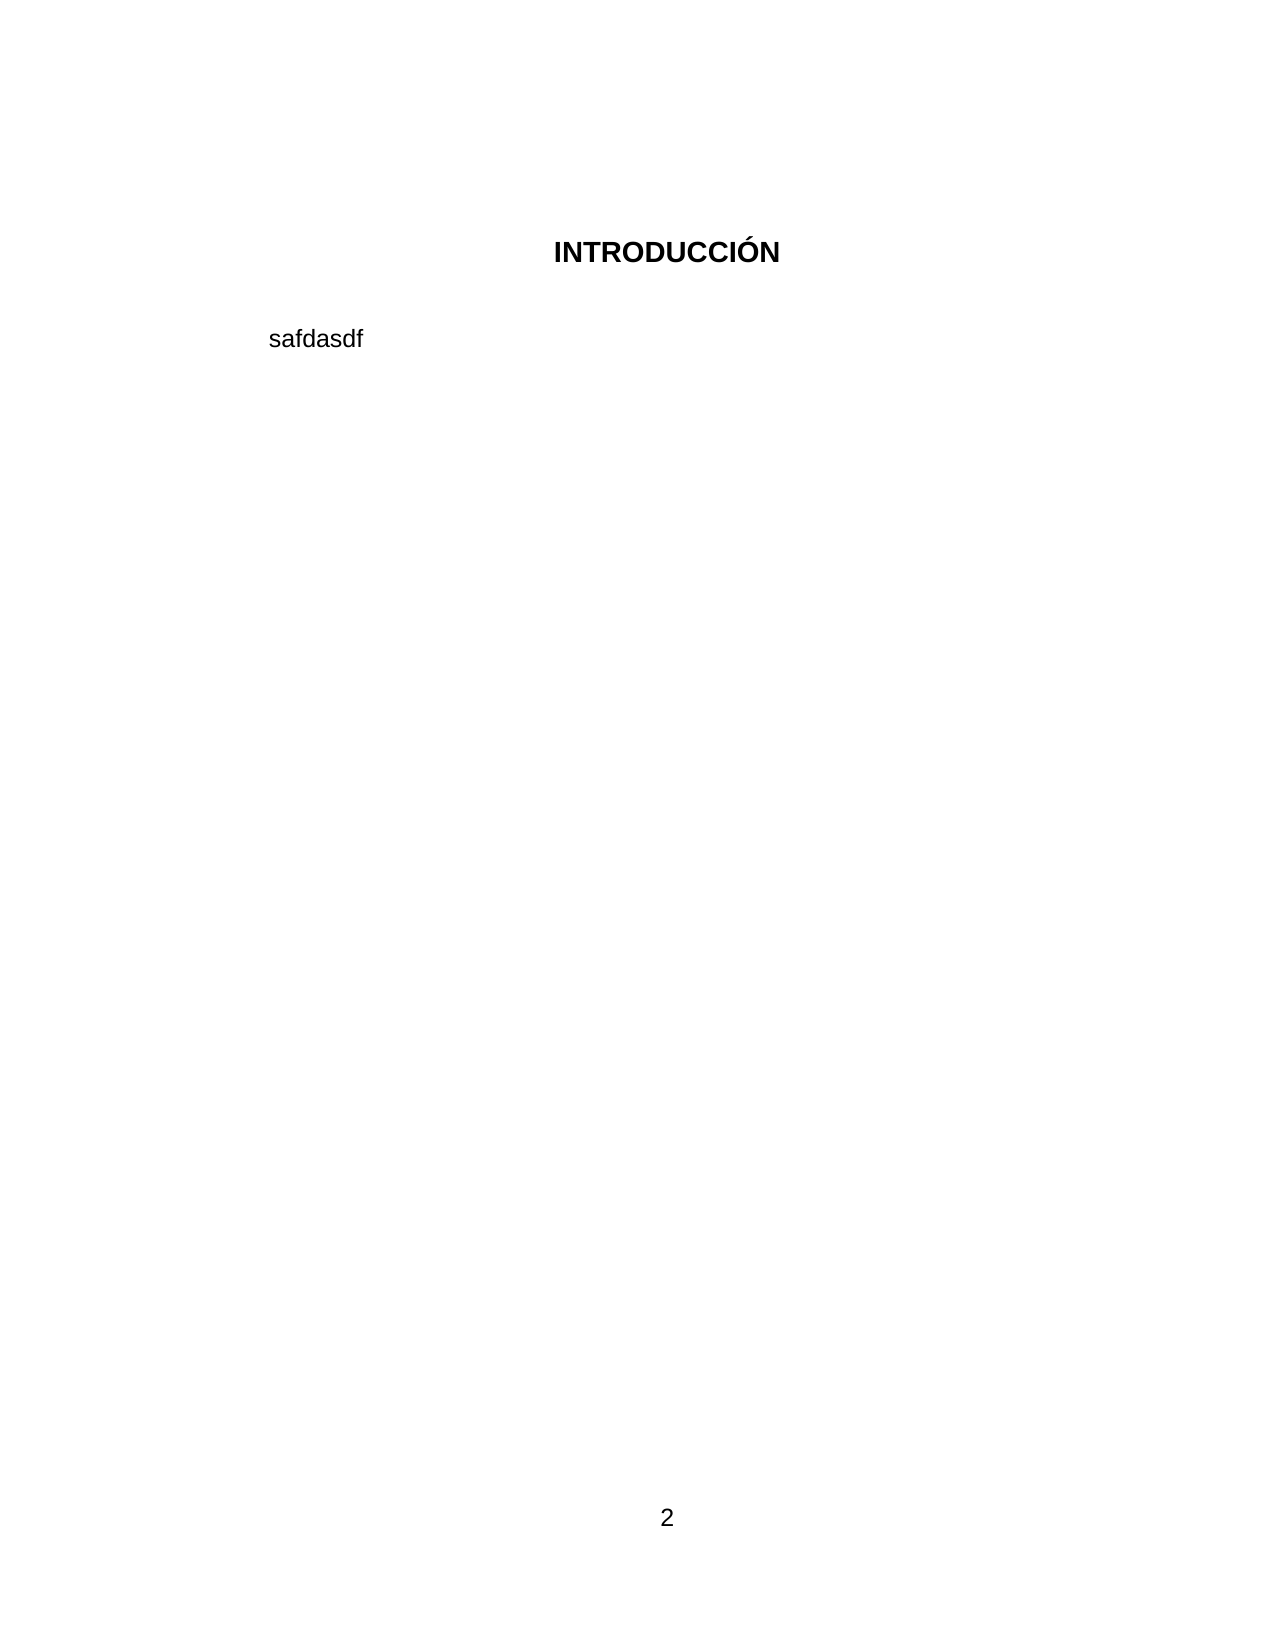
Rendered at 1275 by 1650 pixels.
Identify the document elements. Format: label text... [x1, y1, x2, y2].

text safdasdf [236, 324, 1098, 353]
subtitle Introducción [236, 235, 1098, 269]
